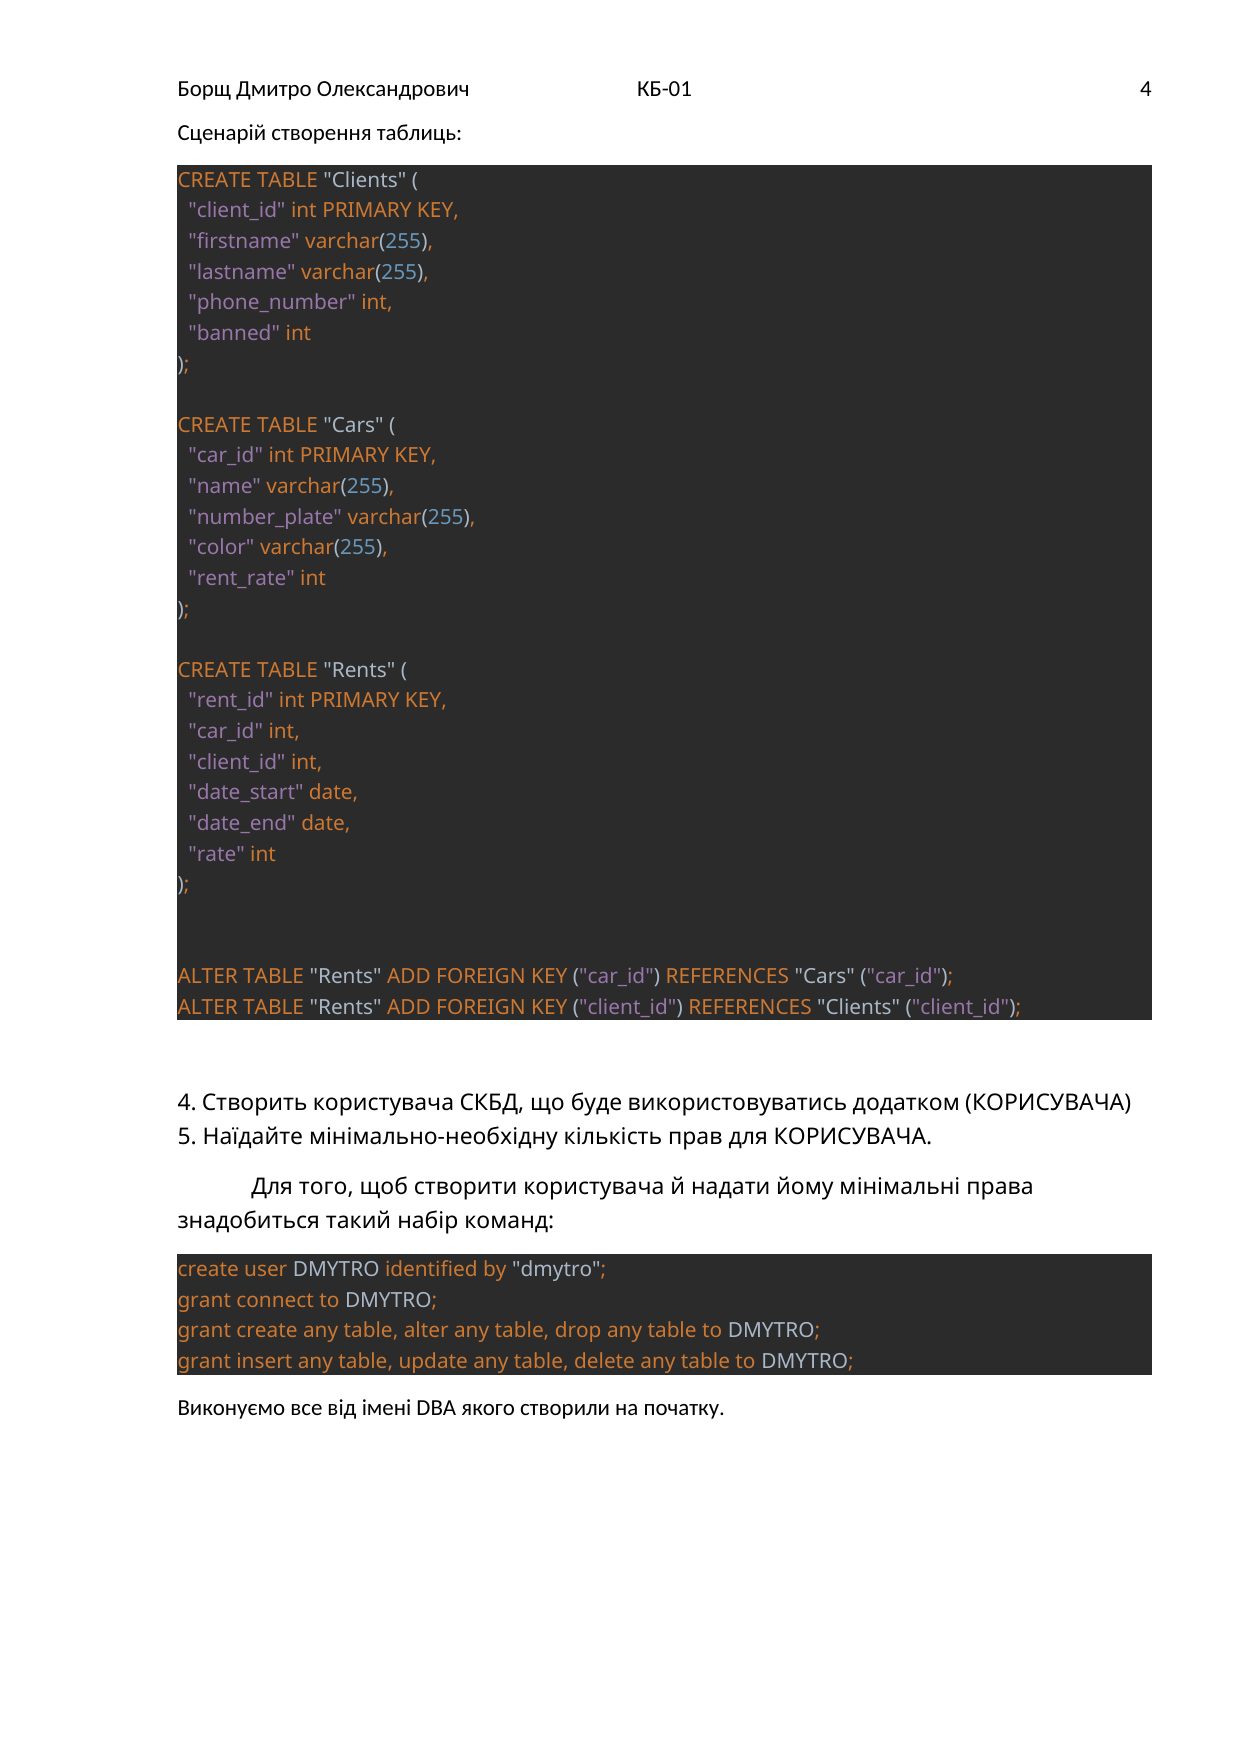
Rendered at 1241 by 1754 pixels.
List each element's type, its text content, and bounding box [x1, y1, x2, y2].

text 4. Створить користувача СКБД, що буде використовуватись додатком (КОРИСУВАЧА) 5. Наїдайте мінімально-необхідну кількість прав для КОРИСУВАЧА. [177, 1086, 1152, 1151]
text Виконуємо все від імені DBA якого створили на початку. [177, 1393, 1152, 1422]
text create user DMYTRO identified by "dmytro"; grant connect to DMYTRO; grant create any table, alter any table, drop any table to DMYTRO; grant insert any table, update any table, delete any table to DMYTRO; [177, 1254, 1152, 1375]
text CREATE TABLE "Clients" ( "client_id" int PRIMARY KEY, "firstname" varchar(255), "lastname" varchar(255), "phone_number" int, "banned" int ); CREATE TABLE "Cars" ( "car_id" int PRIMARY KEY, "name" varchar(255), "number_plate" varchar(255), "color" varchar(255), "rent_rate" int ); CREATE TABLE "Rents" ( "rent_id" int PRIMARY KEY, "car_id" int, "client_id" int, "date_start" date, "date_end" date, "rate" int ); ALTER TABLE "Rents" ADD FOREIGN KEY ("car_id") REFERENCES "Cars" ("car_id"); ALTER TABLE "Rents" ADD FOREIGN KEY ("client_id") REFERENCES "Clients" ("client_id"); [177, 165, 1152, 1020]
text Сценарій створення таблиць: [177, 118, 1152, 146]
text Для того, щоб створити користувача й надати йому мінімальні права знадобиться такий набір команд: [177, 1170, 1152, 1235]
